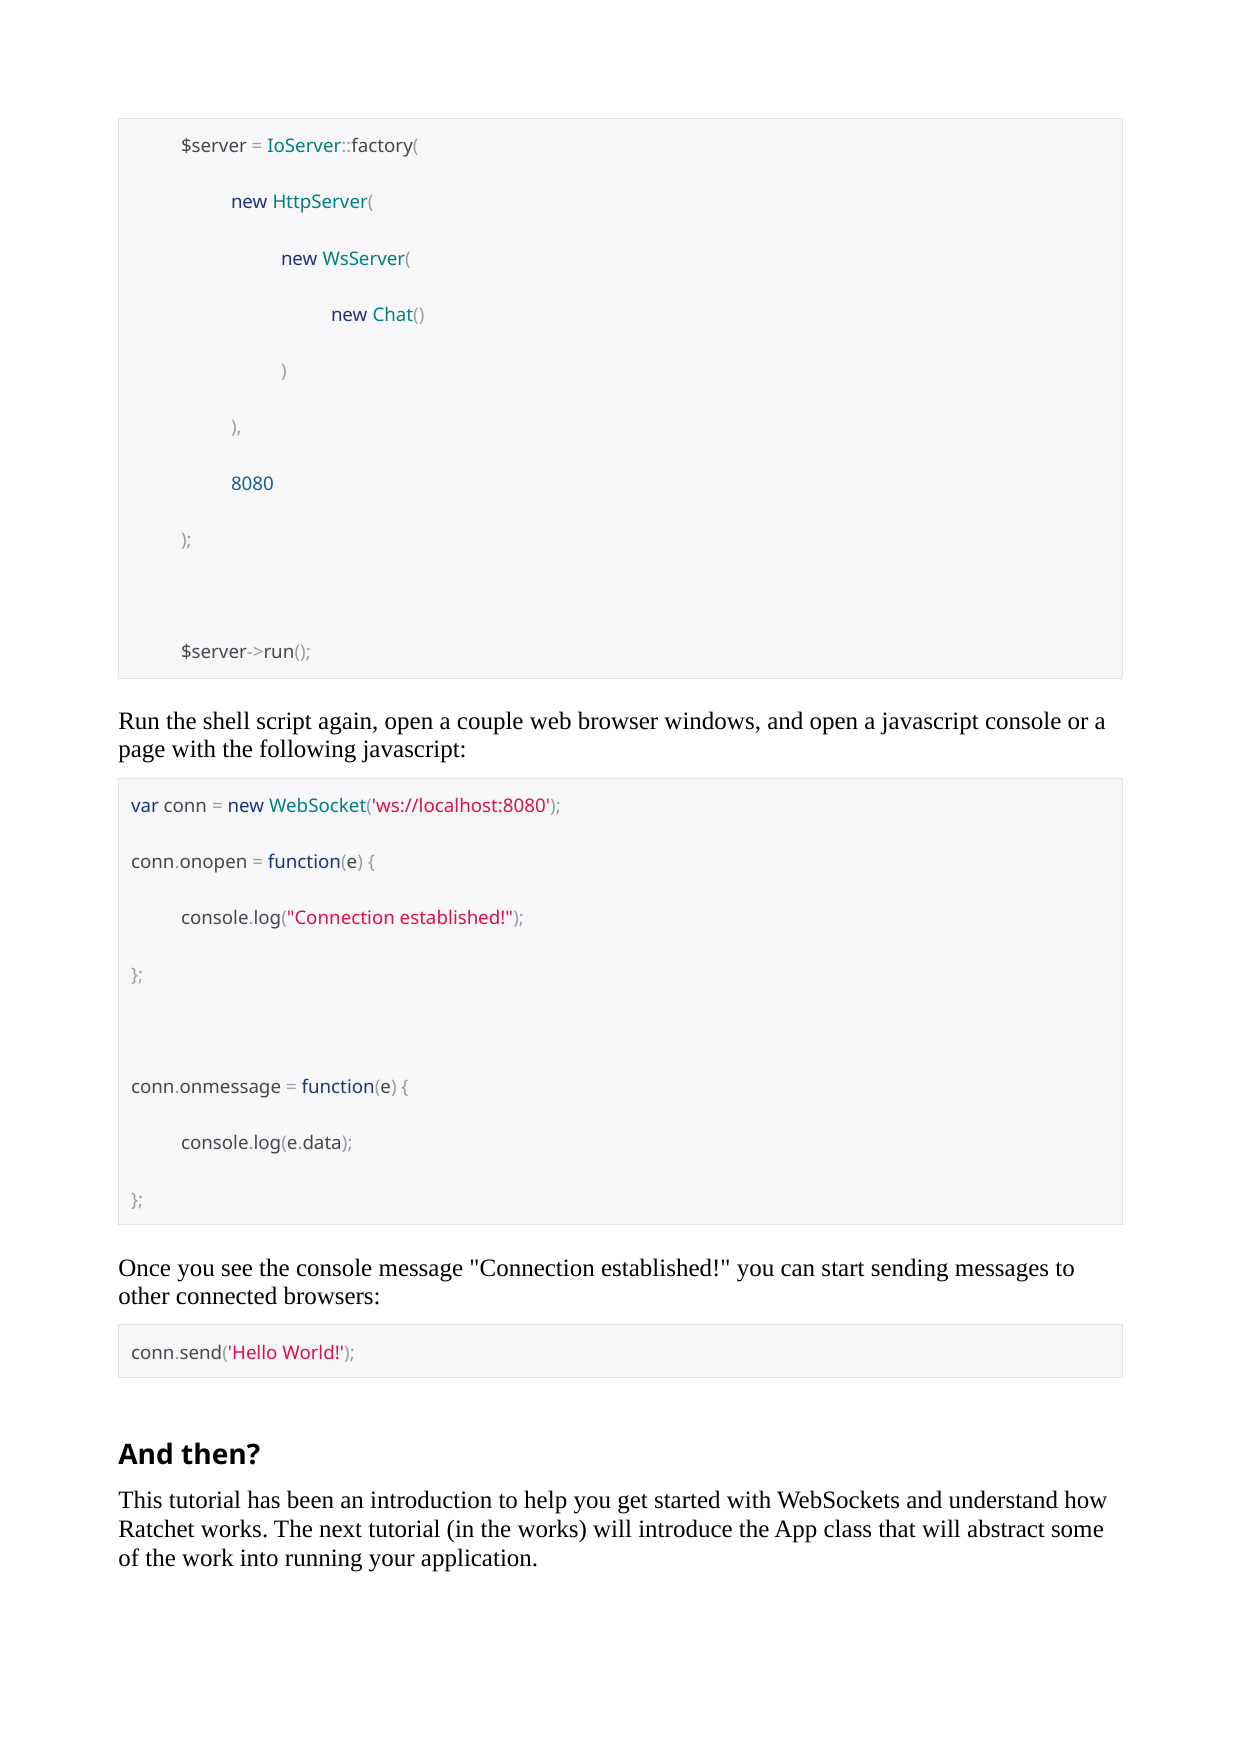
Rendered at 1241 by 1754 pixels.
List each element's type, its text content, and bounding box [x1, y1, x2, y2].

text }; [119, 946, 1122, 987]
text }; [119, 1171, 1122, 1224]
text This tutorial has been an introduction to help you get started with WebSockets and understand how Ratchet works. The next tutorial (in the works) will introduce the App class that will abstract some of the work into running your application. [118, 1485, 1122, 1572]
text $server = IoServer::factory( [119, 119, 1122, 159]
text conn.onmessage = function(e) { [119, 1059, 1122, 1099]
text ); [119, 512, 1122, 553]
text new Chat() [119, 287, 1122, 328]
text console.log(e.data); [119, 1115, 1122, 1156]
text conn.onopen = function(e) { [119, 834, 1122, 874]
text $server->run(); [119, 624, 1122, 678]
text conn.send('Hello World!'); [119, 1325, 1122, 1377]
text new HttpServer( [119, 174, 1122, 215]
text new WsServer( [119, 231, 1122, 271]
text ), [119, 399, 1122, 440]
text Once you see the console message "Connection established!" you can start sending messages to other connected browsers: [118, 1253, 1122, 1310]
text ) [119, 343, 1122, 384]
text 8080 [119, 456, 1122, 496]
subtitle And then? [118, 1431, 1122, 1473]
text console.log("Connection established!"); [119, 890, 1122, 931]
text var conn = new WebSocket('ws://localhost:8080'); [119, 779, 1122, 818]
text Run the shell script again, open a couple web browser windows, and open a javascript console or a page with the following javascript: [118, 706, 1122, 763]
